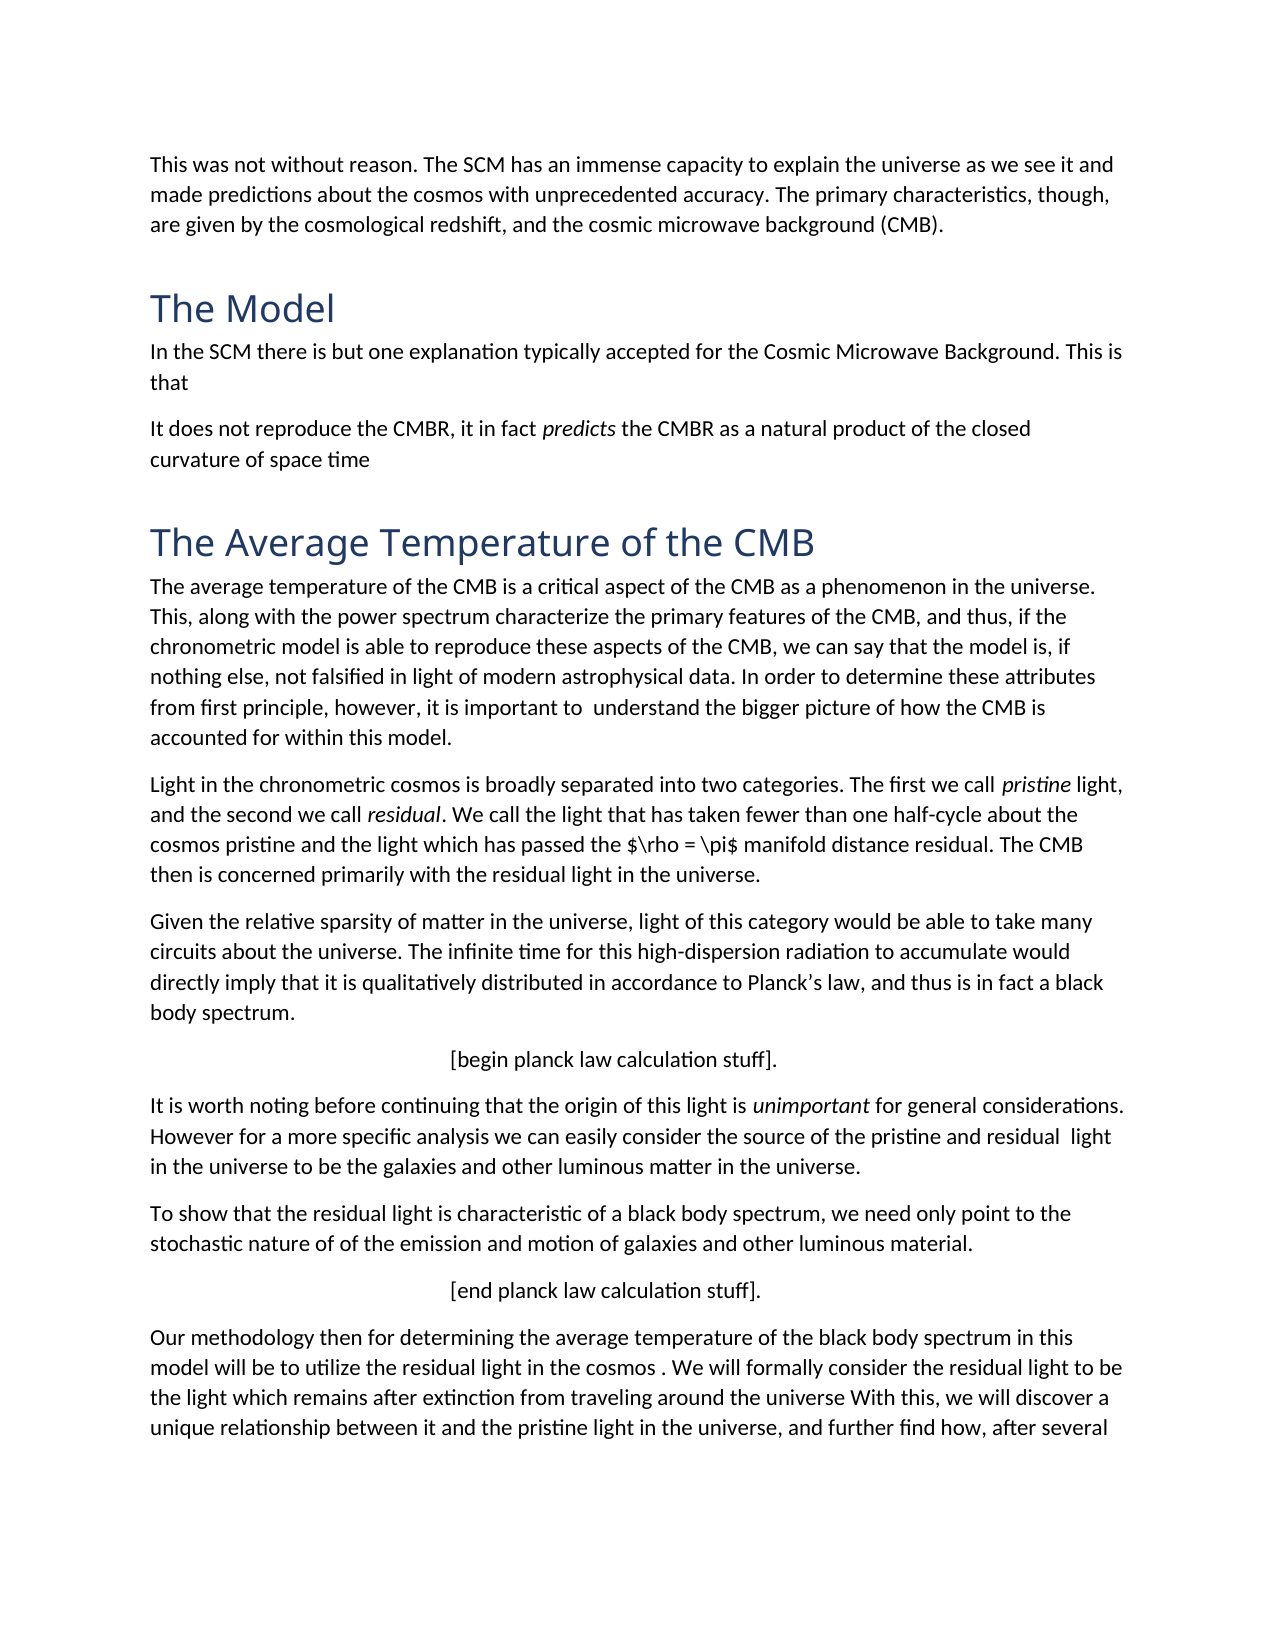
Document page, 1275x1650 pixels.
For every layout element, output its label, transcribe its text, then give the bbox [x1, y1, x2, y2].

text [end planck law calculation stuff]. [150, 1276, 1125, 1304]
subtitle The Average Temperature of the CMB [150, 517, 1125, 568]
text Given the relative sparsity of matter in the universe, light of this category would be able to take many circuits about the universe. The infinite time for this high-dispersion radiation to accumulate would directly imply that it is qualitatively distributed in accordance to Planck’s law, and thus is in fact a black body spectrum. [150, 907, 1125, 1026]
text It is worth noting before continuing that the origin of this light is unimportant for general considerations. However for a more specific analysis we can easily consider the source of the pristine and residual light in the universe to be the galaxies and other luminous matter in the universe. [150, 1092, 1125, 1180]
subtitle The Model [150, 282, 1125, 333]
text To show that the residual light is characteristic of a black body spectrum, we need only point to the stochastic nature of of the emission and motion of galaxies and other luminous material. [150, 1199, 1125, 1257]
text Light in the chronometric cosmos is broadly separated into two categories. The first we call pristine light, and the second we call residual. We call the light that has taken fewer than one half-cycle about the cosmos pristine and the light which has passed the $\rho = \pi$ manifold distance residual. The CMB then is concerned primarily with the residual light in the universe. [150, 770, 1125, 888]
text In the SCM there is but one explanation typically accepted for the Cosmic Microwave Background. This is that [150, 337, 1125, 396]
text It does not reproduce the CMBR, it in fact predicts the CMBR as a natural product of the closed curvature of space time [150, 414, 1125, 473]
text The average temperature of the CMB is a critical aspect of the CMB as a phenomenon in the universe. This, along with the power spectrum characterize the primary features of the CMB, and thus, if the chronometric model is able to reproduce these aspects of the CMB, we can say that the model is, if nothing else, not falsified in light of modern astrophysical data. In order to determine these attributes from first principle, however, it is important to understand the bigger picture of how the CMB is accounted for within this model. [150, 572, 1125, 751]
text [begin planck law calculation stuff]. [150, 1045, 1125, 1073]
text This was not without reason. The SCM has an immense capacity to explain the universe as we see it and made predictions about the cosmos with unprecedented accuracy. The primary characteristics, though, are given by the cosmological redshift, and the cosmic microwave background (CMB). [150, 150, 1125, 238]
text Our methodology then for determining the average temperature of the black body spectrum in this model will be to utilize the residual light in the cosmos . We will formally consider the residual light to be the light which remains after extinction from traveling around the universe With this, we will discover a unique relationship between it and the pristine light in the universe, and further find how, after several [150, 1323, 1125, 1442]
